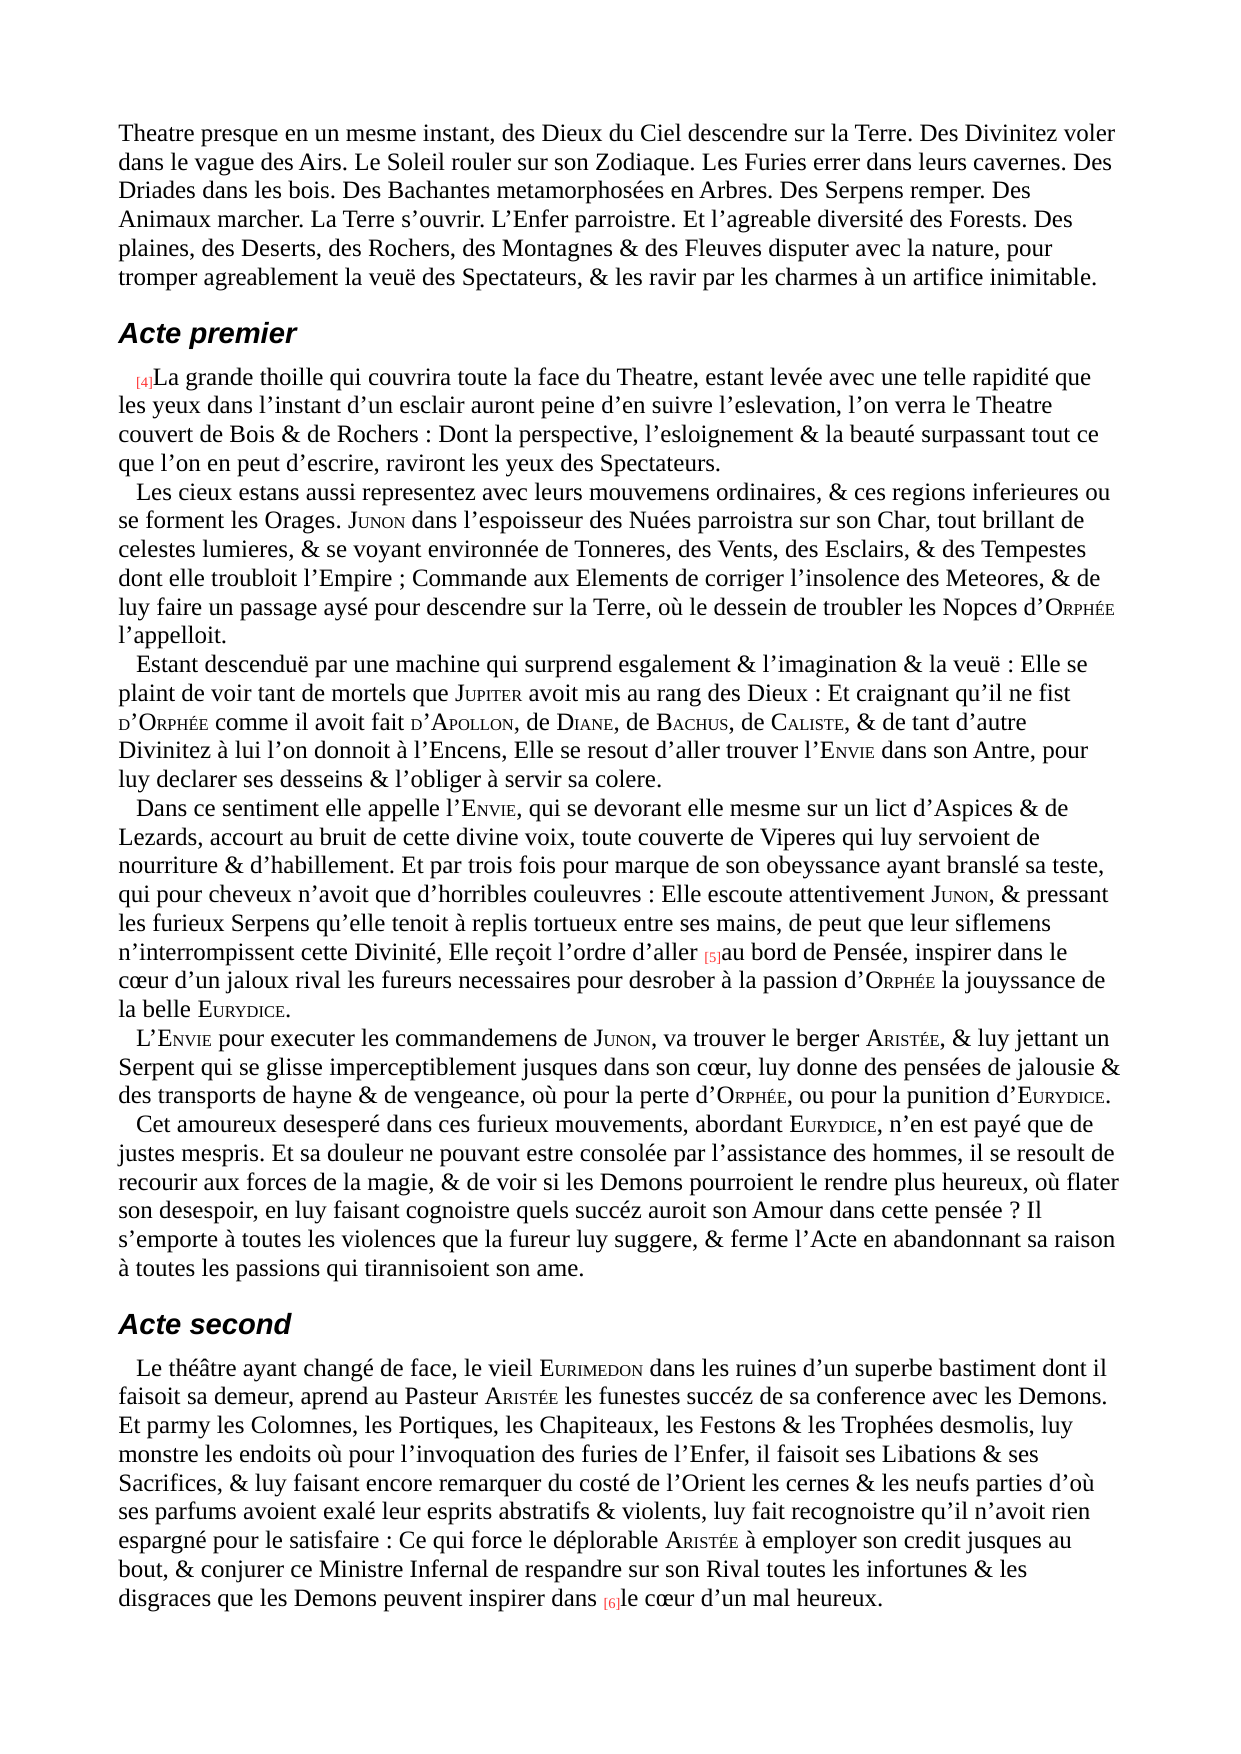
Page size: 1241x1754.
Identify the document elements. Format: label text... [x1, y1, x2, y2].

text Estant descenduë par une machine qui surprend esgalement & l’imagination & la veuë : Elle se plaint de voir tant de mortels que Jupiter avoit mis au rang des Dieux : Et craignant qu’il ne fist d’Orphée comme il avoit fait d’Apollon, de Diane, de Bachus, de Caliste, & de tant d’autre Divinitez à lui l’on donnoit à l’Encens, Elle se resout d’aller trouver l’Envie dans son Antre, pour luy declarer ses desseins & l’obliger à servir sa colere. [118, 649, 1122, 793]
text [4]La grande thoille qui couvrira toute la face du Theatre, estant levée avec une telle rapidité que les yeux dans l’instant d’un esclair auront peine d’en suivre l’eslevation, l’on verra le Theatre couvert de Bois & de Rochers : Dont la perspective, l’esloignement & la beauté surpassant tout ce que l’on en peut d’escrire, raviront les yeux des Spectateurs. [118, 362, 1122, 477]
text L’Envie pour executer les commandemens de Junon, va trouver le berger Aristée, & luy jettant un Serpent qui se glisse imperceptiblement jusques dans son cœur, luy donne des pensées de jalousie & des transports de hayne & de vengeance, où pour la perte d’Orphée, ou pour la punition d’Eurydice. [118, 1023, 1122, 1109]
subtitle Acte premier [118, 316, 1122, 349]
text Theatre presque en un mesme instant, des Dieux du Ciel descendre sur la Terre. Des Divinitez voler dans le vague des Airs. Le Soleil rouler sur son Zodiaque. Les Furies errer dans leurs cavernes. Des Driades dans les bois. Des Bachantes metamorphosées en Arbres. Des Serpens remper. Des Animaux marcher. La Terre s’ouvrir. L’Enfer parroistre. Et l’agreable diversité des Forests. Des plaines, des Deserts, des Rochers, des Montagnes & des Fleuves disputer avec la nature, pour tromper agreablement la veuë des Spectateurs, & les ravir par les charmes à un artifice inimitable. [118, 118, 1122, 291]
text Dans ce sentiment elle appelle l’Envie, qui se devorant elle mesme sur un lict d’Aspices & de Lezards, accourt au bruit de cette divine voix, toute couverte de Viperes qui luy servoient de nourriture & d’habillement. Et par trois fois pour marque de son obeyssance ayant branslé sa teste, qui pour cheveux n’avoit que d’horribles couleuvres : Elle escoute attentivement Junon, & pressant les furieux Serpens qu’elle tenoit à replis tortueux entre ses mains, de peut que leur siflemens n’interrompissent cette Divinité, Elle reçoit l’ordre d’aller [5]au bord de Pensée, inspirer dans le cœur d’un jaloux rival les fureurs necessaires pour desrober à la passion d’Orphée la jouyssance de la belle Eurydice. [118, 793, 1122, 1023]
text Le théâtre ayant changé de face, le vieil Eurimedon dans les ruines d’un superbe bastiment dont il faisoit sa demeur, aprend au Pasteur Aristée les funestes succéz de sa conference avec les Demons. Et parmy les Colomnes, les Portiques, les Chapiteaux, les Festons & les Trophées desmolis, luy monstre les endoits où pour l’invoquation des furies de l’Enfer, il faisoit ses Libations & ses Sacrifices, & luy faisant encore remarquer du costé de l’Orient les cernes & les neufs parties d’où ses parfums avoient exalé leur esprits abstratifs & violents, luy fait recognoistre qu’il n’avoit rien espargné pour le satisfaire : Ce qui force le déplorable Aristée à employer son credit jusques au bout, & conjurer ce Ministre Infernal de respandre sur son Rival toutes les infortunes & les disgraces que les Demons peuvent inspirer dans [6]le cœur d’un mal heureux. [118, 1353, 1122, 1611]
text Cet amoureux desesperé dans ces furieux mouvements, abordant Eurydice, n’en est payé que de justes mespris. Et sa douleur ne pouvant estre consolée par l’assistance des hommes, il se resoult de recourir aux forces de la magie, & de voir si les Demons pourroient le rendre plus heureux, où flater son desespoir, en luy faisant cognoistre quels succéz auroit son Amour dans cette pensée ? Il s’emporte à toutes les violences que la fureur luy suggere, & ferme l’Acte en abandonnant sa raison à toutes les passions qui tirannisoient son ame. [118, 1109, 1122, 1282]
text Les cieux estans aussi representez avec leurs mouvemens ordinaires, & ces regions inferieures ou se forment les Orages. Junon dans l’espoisseur des Nuées parroistra sur son Char, tout brillant de celestes lumieres, & se voyant environnée de Tonneres, des Vents, des Esclairs, & des Tempestes dont elle troubloit l’Empire ; Commande aux Elements de corriger l’insolence des Meteores, & de luy faire un passage aysé pour descendre sur la Terre, où le dessein de troubler les Nopces d’Orphée l’appelloit. [118, 477, 1122, 649]
subtitle Acte second [118, 1307, 1122, 1340]
